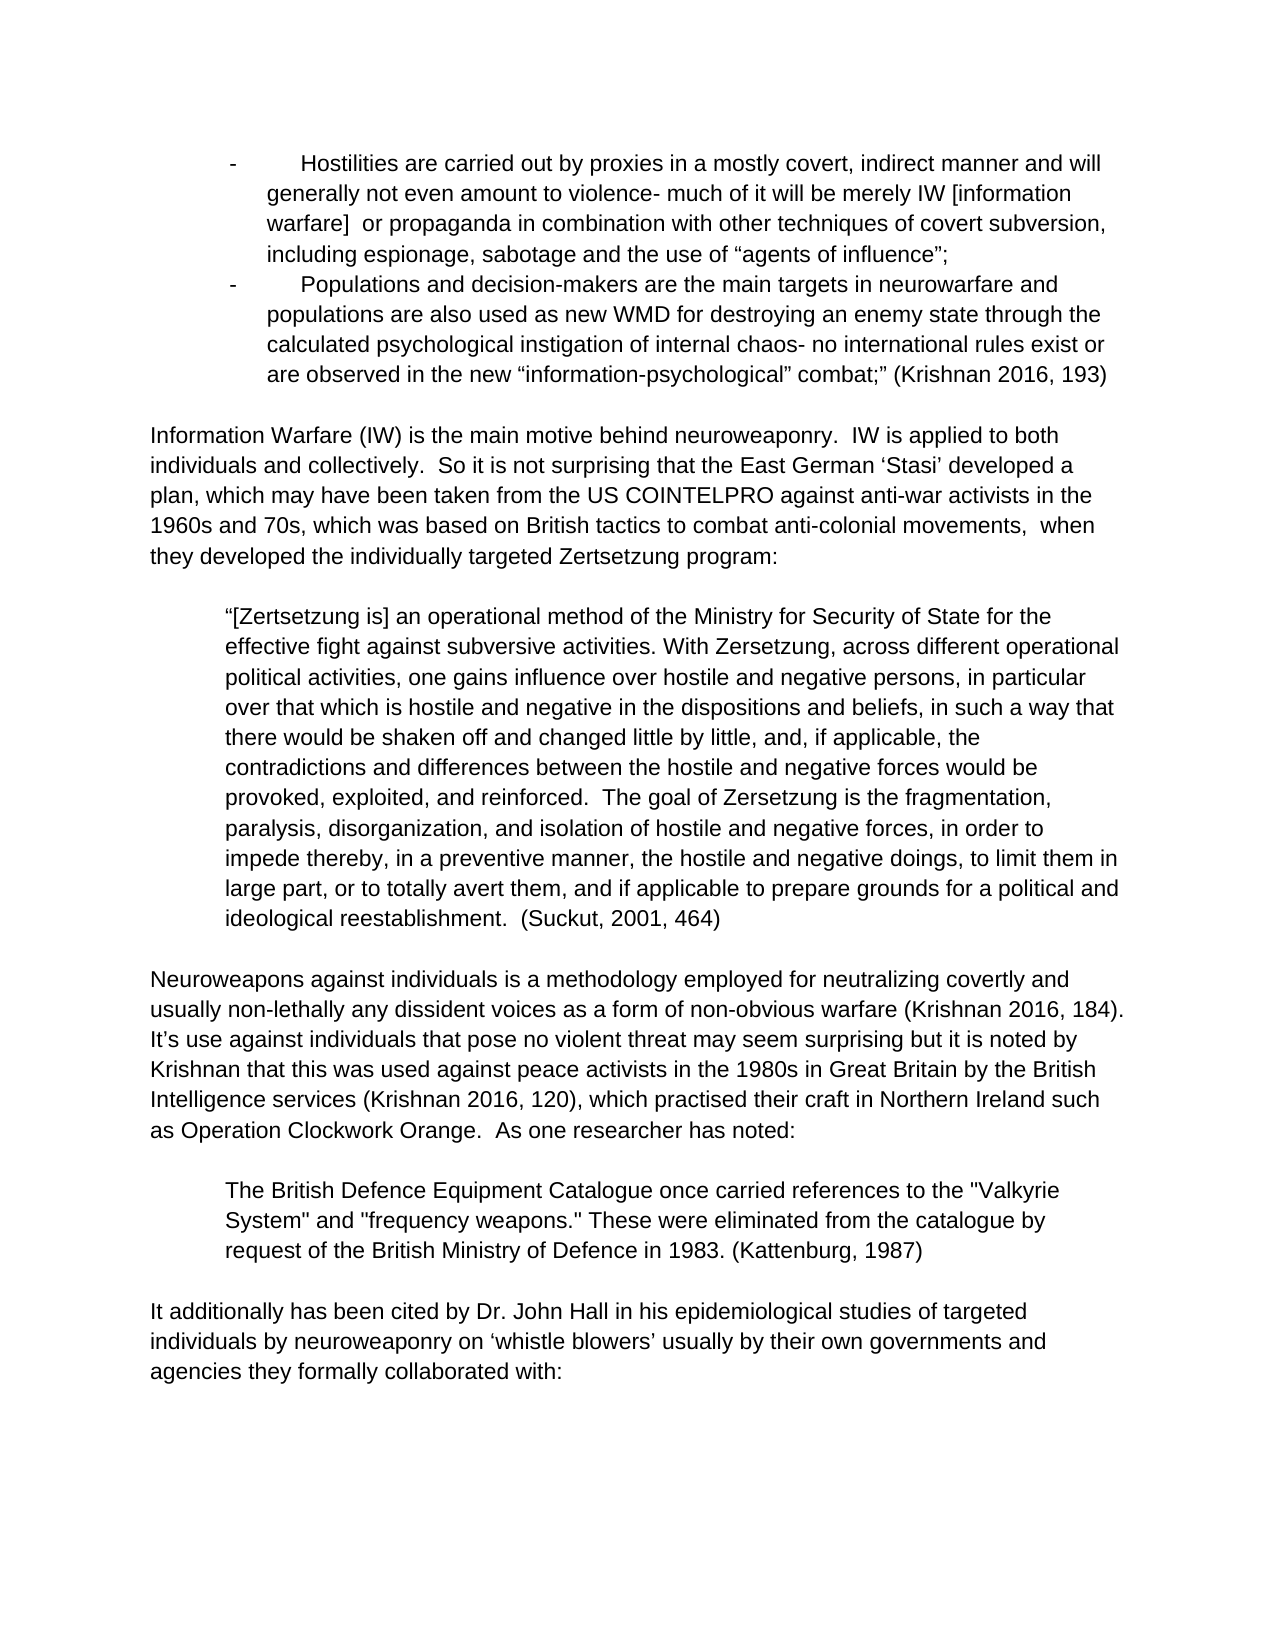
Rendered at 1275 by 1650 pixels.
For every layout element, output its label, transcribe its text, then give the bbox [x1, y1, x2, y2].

text The British Defence Equipment Catalogue once carried references to the "Valkyrie System" and "frequency weapons." These were eliminated from the catalogue by request of the British Ministry of Defence in 1983. (Kattenburg, 1987) [225, 1177, 1125, 1264]
text - Populations and decision-makers are the main targets in neurowarfare and populations are also used as new WMD for destroying an enemy state through the calculated psychological instigation of internal chaos- no international rules exist or are observed in the new “information-psychological” combat;” (Krishnan 2016, 193) [229, 271, 1125, 388]
text Neuroweapons against individuals is a methodology employed for neutralizing covertly and usually non-lethally any dissident voices as a form of non-obvious warfare (Krishnan 2016, 184). It’s use against individuals that pose no violent threat may seem surprising but it is noted by Krishnan that this was used against peace activists in the 1980s in Great Britain by the British Intelligence services (Krishnan 2016, 120), which practised their craft in Northern Ireland such as Operation Clockwork Orange. As one researcher has noted: [150, 966, 1125, 1143]
text It additionally has been cited by Dr. John Hall in his epidemiological studies of targeted individuals by neuroweaponry on ‘whistle blowers’ usually by their own governments and agencies they formally collaborated with: [150, 1298, 1125, 1385]
text “[Zertsetzung is] an operational method of the Ministry for Security of State for the effective fight against subversive activities. With Zersetzung, across different operational political activities, one gains influence over hostile and negative persons, in particular over that which is hostile and negative in the dispositions and beliefs, in such a way that there would be shaken off and changed little by little, and, if applicable, the contradictions and differences between the hostile and negative forces would be provoked, exploited, and reinforced. The goal of Zersetzung is the fragmentation, paralysis, disorganization, and isolation of hostile and negative forces, in order to impede thereby, in a preventive manner, the hostile and negative doings, to limit them in large part, or to totally avert them, and if applicable to prepare grounds for a political and ideological reestablishment. (Suckut, 2001, 464) [225, 603, 1125, 932]
text Information Warfare (IW) is the main motive behind neuroweaponry. IW is applied to both individuals and collectively. So it is not surprising that the East German ‘Stasi’ developed a plan, which may have been taken from the US COINTELPRO against anti-war activists in the 1960s and 70s, which was based on British tactics to combat anti-colonial movements, when they developed the individually targeted Zertsetzung program: [150, 422, 1125, 569]
text - Hostilities are carried out by proxies in a mostly covert, indirect manner and will generally not even amount to violence- much of it will be merely IW [information warfare] or propaganda in combination with other techniques of covert subversion, including espionage, sabotage and the use of “agents of influence”; [229, 150, 1125, 267]
